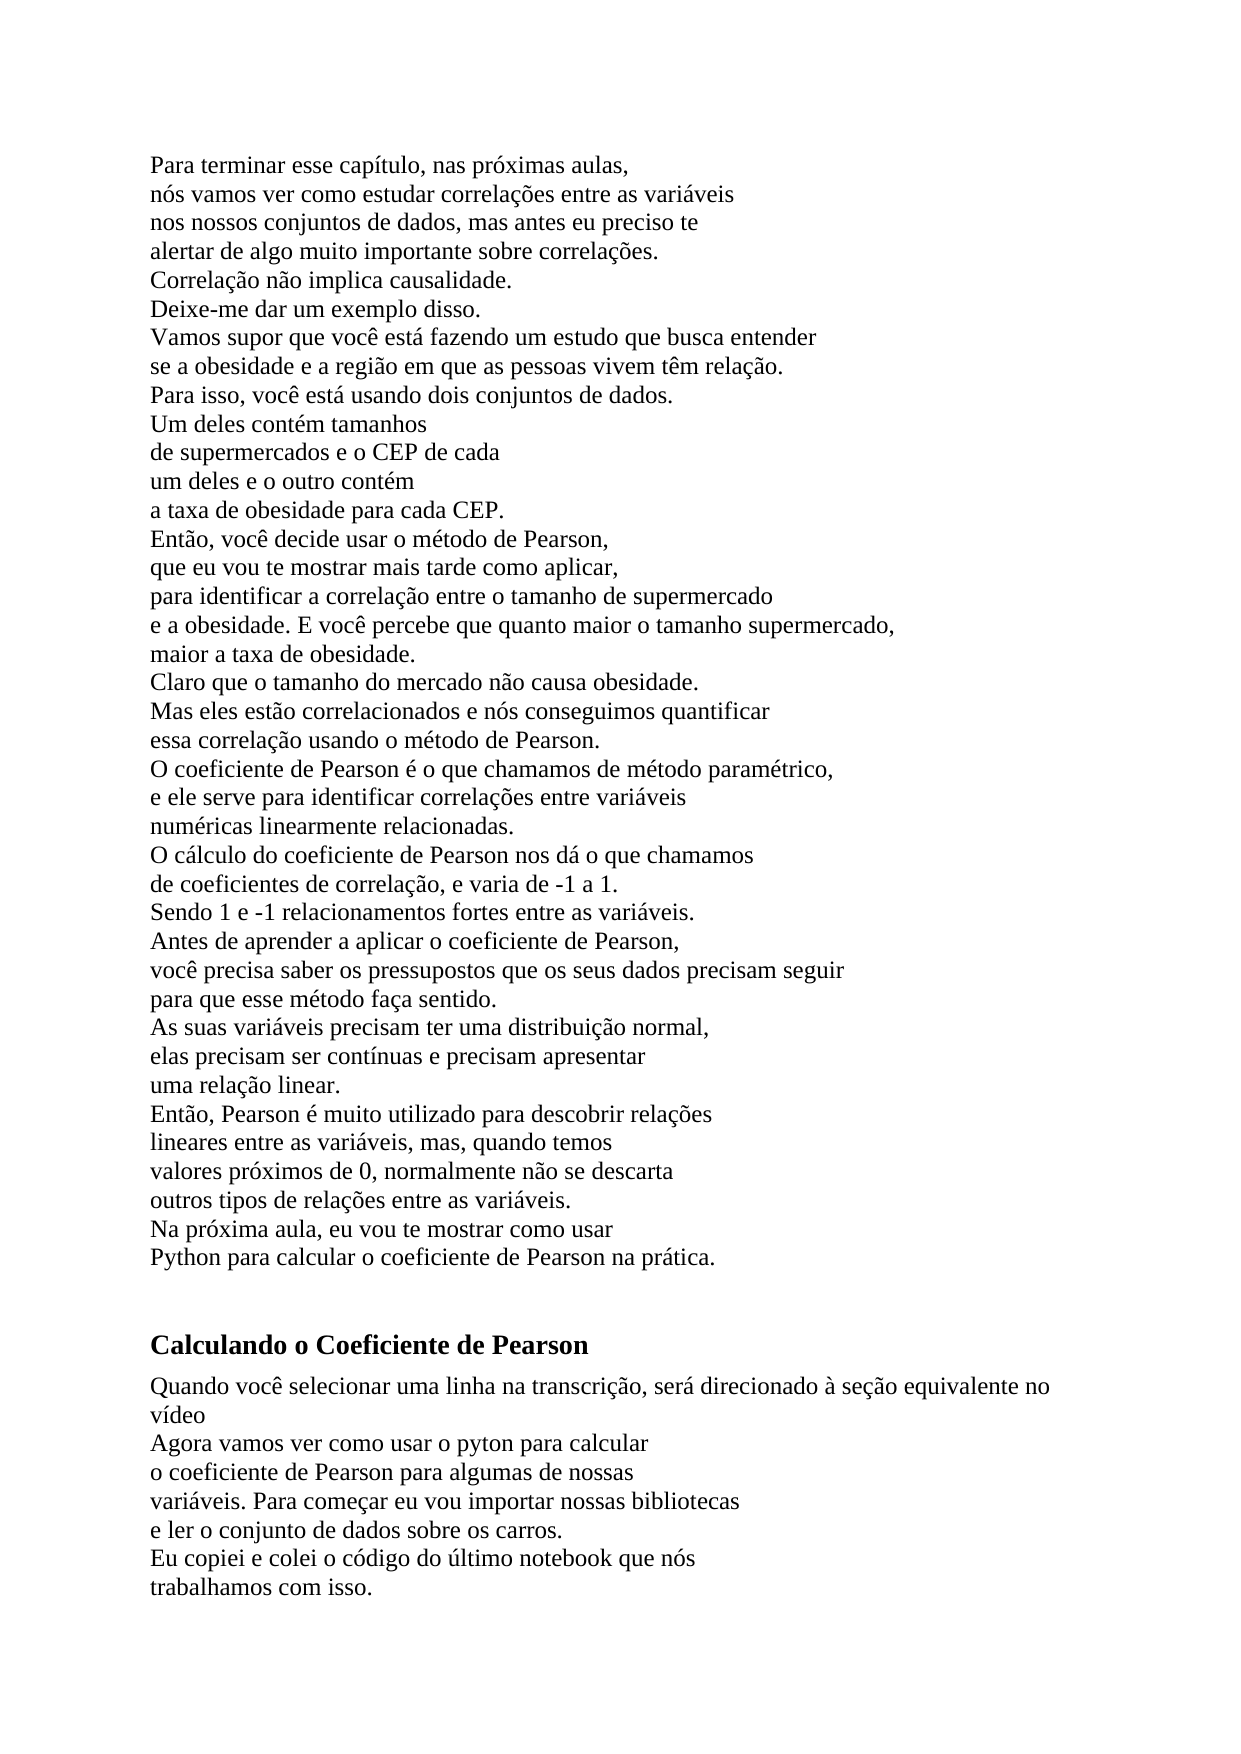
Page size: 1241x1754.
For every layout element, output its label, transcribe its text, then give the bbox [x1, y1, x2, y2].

text para que esse método faça sentido. [150, 984, 1090, 1012]
text a taxa de obesidade para cada CEP. [150, 495, 1090, 524]
text para identificar a correlação entre o tamanho de supermercado [150, 581, 1090, 610]
text essa correlação usando o método de Pearson. [150, 725, 1090, 754]
text e a obesidade. E você percebe que quanto maior o tamanho supermercado, [150, 610, 1090, 639]
text alertar de algo muito importante sobre correlações. [150, 236, 1090, 265]
text Agora vamos ver como usar o pyton para calcular [150, 1428, 1090, 1457]
text o coeficiente de Pearson para algumas de nossas [150, 1457, 1090, 1486]
text que eu vou te mostrar mais tarde como aplicar, [150, 552, 1090, 581]
text O coeficiente de Pearson é o que chamamos de método paramétrico, [150, 754, 1090, 782]
text outros tipos de relações entre as variáveis. [150, 1185, 1090, 1214]
text uma relação linear. [150, 1070, 1090, 1099]
text valores próximos de 0, normalmente não se descarta [150, 1156, 1090, 1185]
text maior a taxa de obesidade. [150, 639, 1090, 667]
text Deixe-me dar um exemplo disso. [150, 294, 1090, 322]
text Correlação não implica causalidade. [150, 265, 1090, 294]
text de coeficientes de correlação, e varia de -1 a 1. [150, 869, 1090, 897]
text numéricas linearmente relacionadas. [150, 811, 1090, 840]
text Para terminar esse capítulo, nas próximas aulas, [150, 150, 1090, 179]
text de supermercados e o CEP de cada [150, 437, 1090, 466]
text se a obesidade e a região em que as pessoas vivem têm relação. [150, 351, 1090, 380]
text Claro que o tamanho do mercado não causa obesidade. [150, 667, 1090, 696]
text Python para calcular o coeficiente de Pearson na prática. [150, 1242, 1090, 1271]
text As suas variáveis precisam ter uma distribuição normal, [150, 1012, 1090, 1041]
text Na próxima aula, eu vou te mostrar como usar [150, 1214, 1090, 1242]
text lineares entre as variáveis, mas, quando temos [150, 1127, 1090, 1156]
text e ele serve para identificar correlações entre variáveis [150, 782, 1090, 811]
text Então, Pearson é muito utilizado para descobrir relações [150, 1099, 1090, 1127]
text Quando você selecionar uma linha na transcrição, será direcionado à seção equivalente no vídeo [150, 1371, 1090, 1428]
text Vamos supor que você está fazendo um estudo que busca entender [150, 322, 1090, 351]
text variáveis. Para começar eu vou importar nossas bibliotecas [150, 1486, 1090, 1515]
subtitle Calculando o Coeficiente de Pearson [150, 1328, 1090, 1361]
text Um deles contém tamanhos [150, 409, 1090, 437]
text Antes de aprender a aplicar o coeficiente de Pearson, [150, 926, 1090, 955]
text Mas eles estão correlacionados e nós conseguimos quantificar [150, 696, 1090, 725]
text Eu copiei e colei o código do último notebook que nós [150, 1543, 1090, 1572]
text um deles e o outro contém [150, 466, 1090, 495]
text nós vamos ver como estudar correlações entre as variáveis [150, 179, 1090, 207]
text elas precisam ser contínuas e precisam apresentar [150, 1041, 1090, 1070]
text nos nossos conjuntos de dados, mas antes eu preciso te [150, 207, 1090, 236]
text você precisa saber os pressupostos que os seus dados precisam seguir [150, 955, 1090, 984]
text Sendo 1 e -1 relacionamentos fortes entre as variáveis. [150, 897, 1090, 926]
text e ler o conjunto de dados sobre os carros. [150, 1515, 1090, 1543]
text trabalhamos com isso. [150, 1572, 1090, 1601]
text O cálculo do coeficiente de Pearson nos dá o que chamamos [150, 840, 1090, 869]
text Então, você decide usar o método de Pearson, [150, 524, 1090, 552]
text Para isso, você está usando dois conjuntos de dados. [150, 380, 1090, 409]
